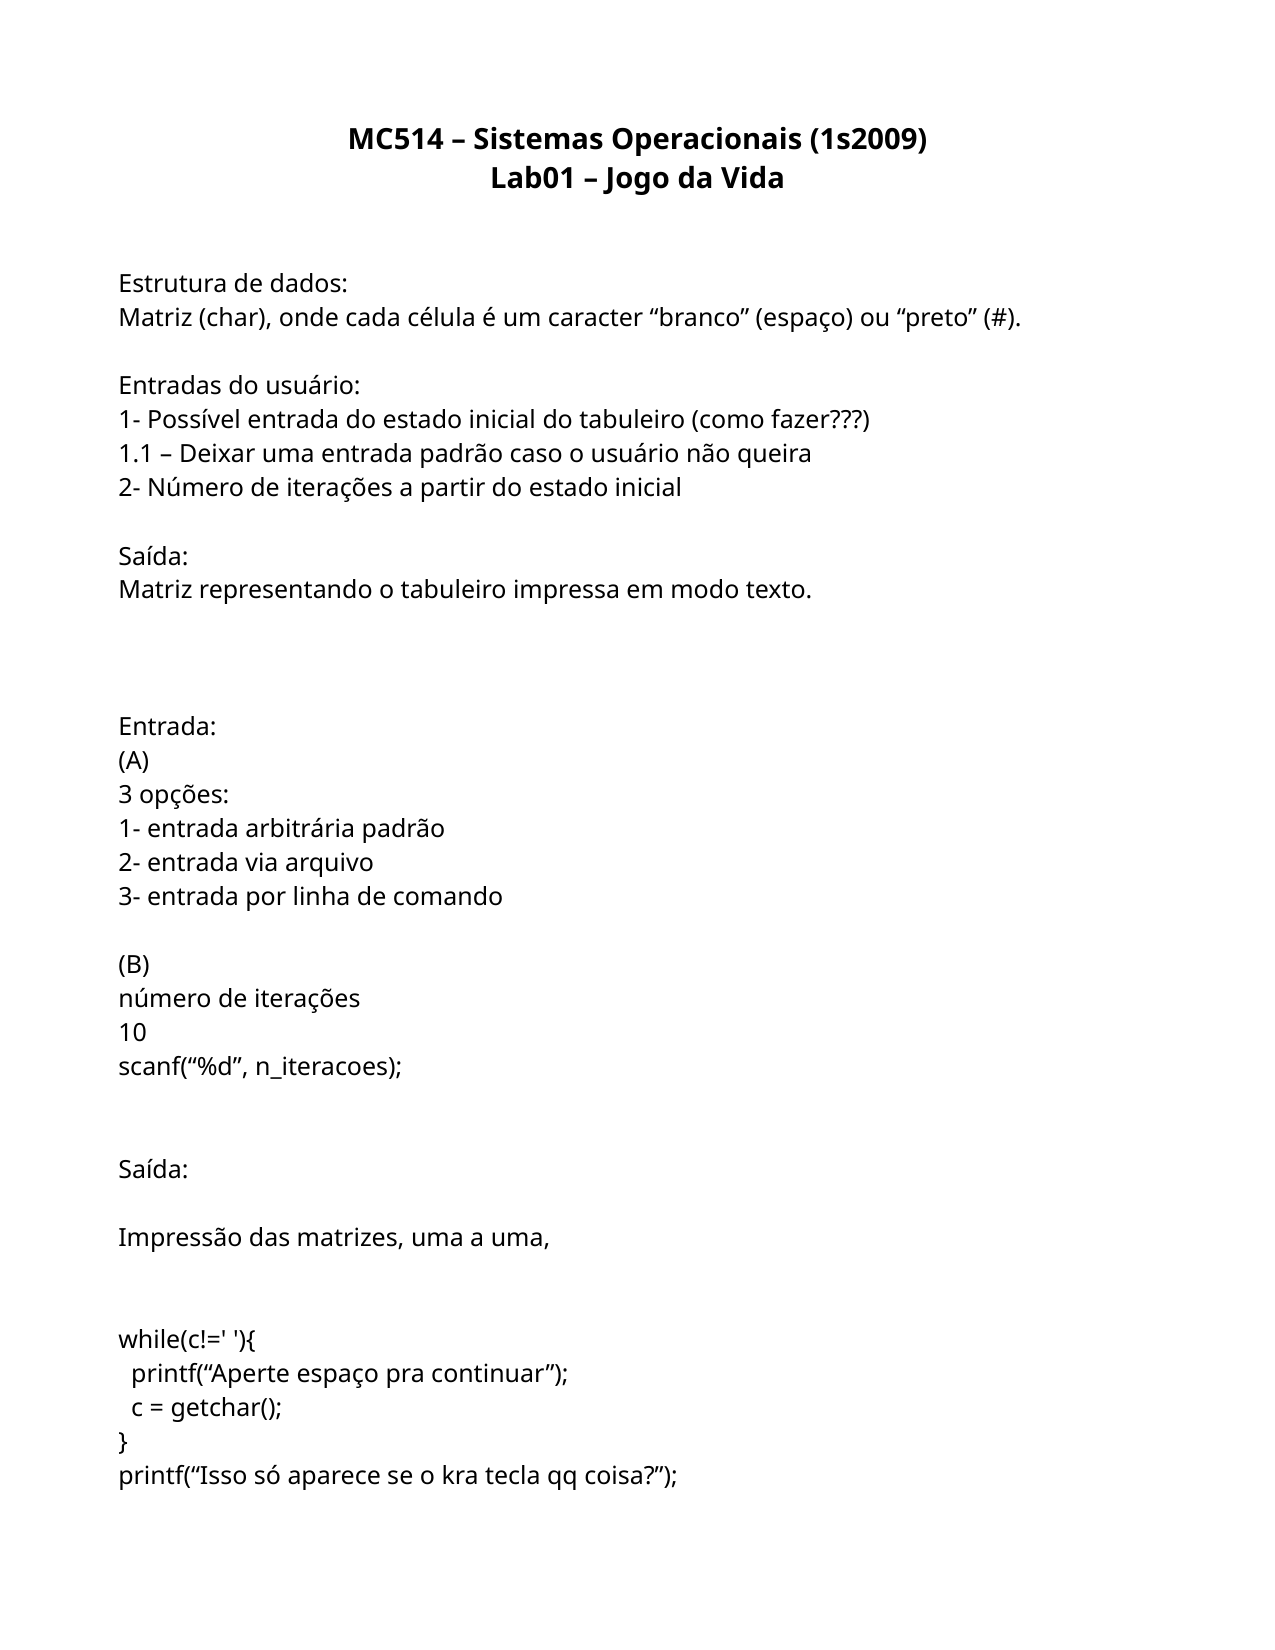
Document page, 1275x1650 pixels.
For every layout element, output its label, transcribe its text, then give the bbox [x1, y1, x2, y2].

text 2- Número de iterações a partir do estado inicial [118, 470, 1157, 504]
text scanf(“%d”, n_iteracoes); [118, 1049, 1157, 1083]
text Matriz (char), onde cada célula é um caracter “branco” (espaço) ou “preto” (#). [118, 300, 1157, 334]
text 1.1 – Deixar uma entrada padrão caso o usuário não queira [118, 436, 1157, 470]
text Impressão das matrizes, uma a uma, [118, 1219, 1157, 1253]
text printf(“Isso só aparece se o kra tecla qq coisa?”); [118, 1458, 1157, 1492]
text (B) [118, 947, 1157, 981]
text Saída: [118, 538, 1157, 572]
text c = getchar(); [118, 1390, 1157, 1424]
text 1- entrada arbitrária padrão [118, 811, 1157, 845]
text 10 [118, 1015, 1157, 1049]
text Lab01 – Jogo da Vida [118, 158, 1157, 197]
text (A) [118, 742, 1157, 777]
text número de iterações [118, 981, 1157, 1015]
text printf(“Aperte espaço pra continuar”); [118, 1356, 1157, 1390]
text 3- entrada por linha de comando [118, 879, 1157, 913]
text while(c!=' '){ [118, 1322, 1157, 1356]
text 3 opções: [118, 777, 1157, 811]
text 2- entrada via arquivo [118, 845, 1157, 879]
text Saída: [118, 1151, 1157, 1185]
text Entrada: [118, 708, 1157, 742]
text Estrutura de dados: [118, 266, 1157, 300]
text Matriz representando o tabuleiro impressa em modo texto. [118, 572, 1157, 606]
text Entradas do usuário: [118, 368, 1157, 402]
text MC514 – Sistemas Operacionais (1s2009) [118, 118, 1157, 158]
text } [118, 1424, 1157, 1458]
text 1- Possível entrada do estado inicial do tabuleiro (como fazer???) [118, 402, 1157, 436]
